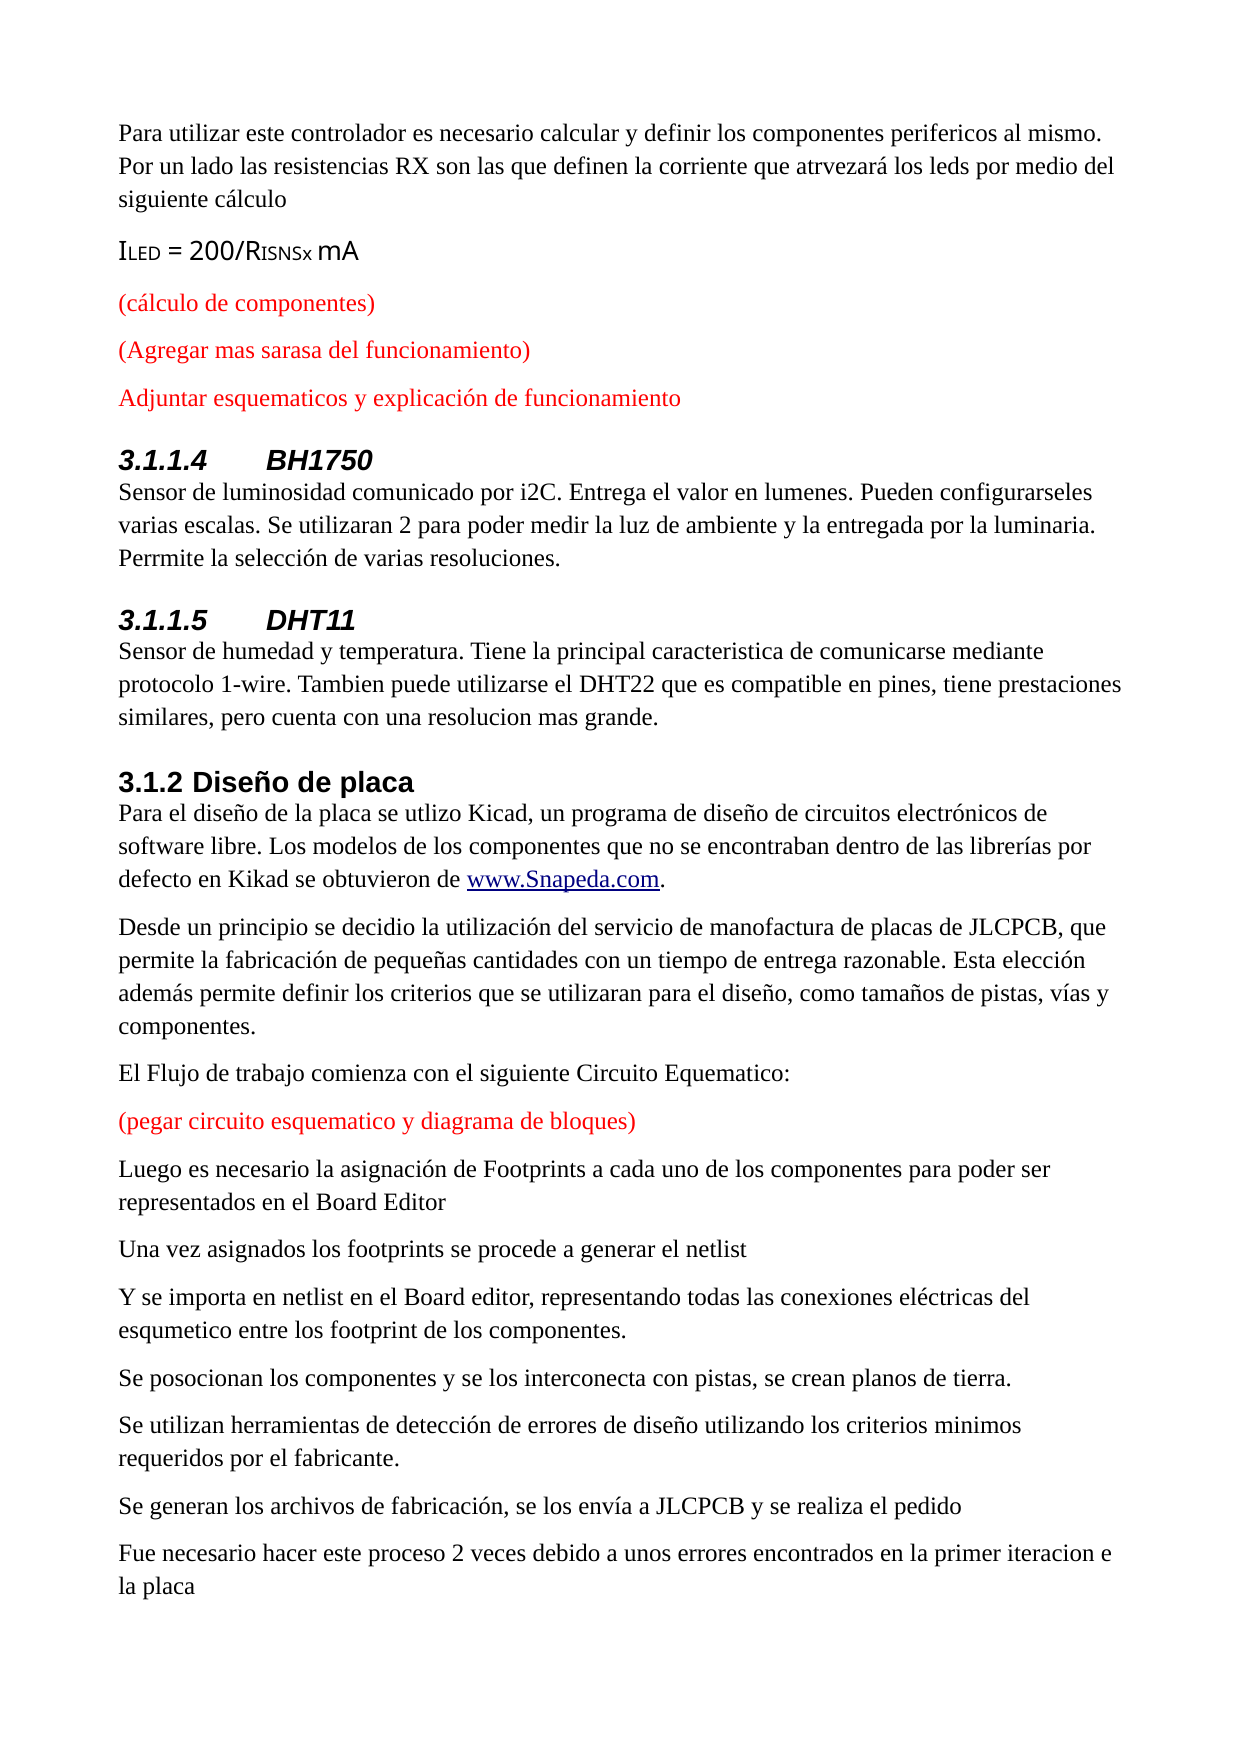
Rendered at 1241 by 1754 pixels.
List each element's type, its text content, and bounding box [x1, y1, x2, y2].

text Se utilizan herramientas de detección de errores de diseño utilizando los criterios minimos requeridos por el fabricante. [118, 1410, 1122, 1472]
text Y se importa en netlist en el Board editor, representando todas las conexiones eléctricas del esqumetico entre los footprint de los componentes. [118, 1282, 1122, 1344]
text Una vez asignados los footprints se procede a generar el netlist [118, 1234, 1122, 1263]
text Se posocionan los componentes y se los interconecta con pistas, se crean planos de tierra. [118, 1363, 1122, 1391]
text Adjuntar esquematicos y explicación de funcionamiento [118, 383, 1122, 412]
text Sensor de humedad y temperatura. Tiene la principal caracteristica de comunicarse mediante protocolo 1-wire. Tambien puede utilizarse el DHT22 que es compatible en pines, tiene prestaciones similares, pero cuenta con una resolucion mas grande. [118, 636, 1122, 731]
subtitle DHT11 [118, 603, 1122, 636]
text Para el diseño de la placa se utlizo Kicad, un programa de diseño de circuitos electrónicos de software libre. Los modelos de los componentes que no se encontraban dentro de las librerías por defecto en Kikad se obtuvieron de www.Snapeda.com. [118, 798, 1122, 893]
text (Agregar mas sarasa del funcionamiento) [118, 336, 1122, 364]
text (pegar circuito esquematico y diagrama de bloques) [118, 1106, 1122, 1135]
text Desde un principio se decidio la utilización del servicio de manofactura de placas de JLCPCB, que permite la fabricación de pequeñas cantidades con un tiempo de entrega razonable. Esta elección además permite definir los criterios que se utilizaran para el diseño, como tamaños de pistas, vías y componentes. [118, 912, 1122, 1040]
text Luego es necesario la asignación de Footprints a cada uno de los componentes para poder ser representados en el Board Editor [118, 1154, 1122, 1216]
text Sensor de luminosidad comunicado por i2C. Entrega el valor en lumenes. Pueden configurarseles varias escalas. Se utilizaran 2 para poder medir la luz de ambiente y la entregada por la luminaria. Perrmite la selección de varias resoluciones. [118, 477, 1122, 572]
text Se generan los archivos de fabricación, se los envía a JLCPCB y se realiza el pedido [118, 1491, 1122, 1519]
text (cálculo de componentes) [118, 288, 1122, 317]
text Fue necesario hacer este proceso 2 veces debido a unos errores encontrados en la primer iteracion e la placa [118, 1538, 1122, 1600]
subtitle Diseño de placa [118, 765, 1122, 798]
text El Flujo de trabajo comienza con el siguiente Circuito Equematico: [118, 1058, 1122, 1087]
text Para utilizar este controlador es necesario calcular y definir los componentes perifericos al mismo. Por un lado las resistencias RX son las que definen la corriente que atrvezará los leds por medio del siguiente cálculo [118, 118, 1122, 213]
subtitle BH1750 [118, 443, 1122, 477]
text ILED = 200/RISNSx mA [118, 232, 1122, 268]
